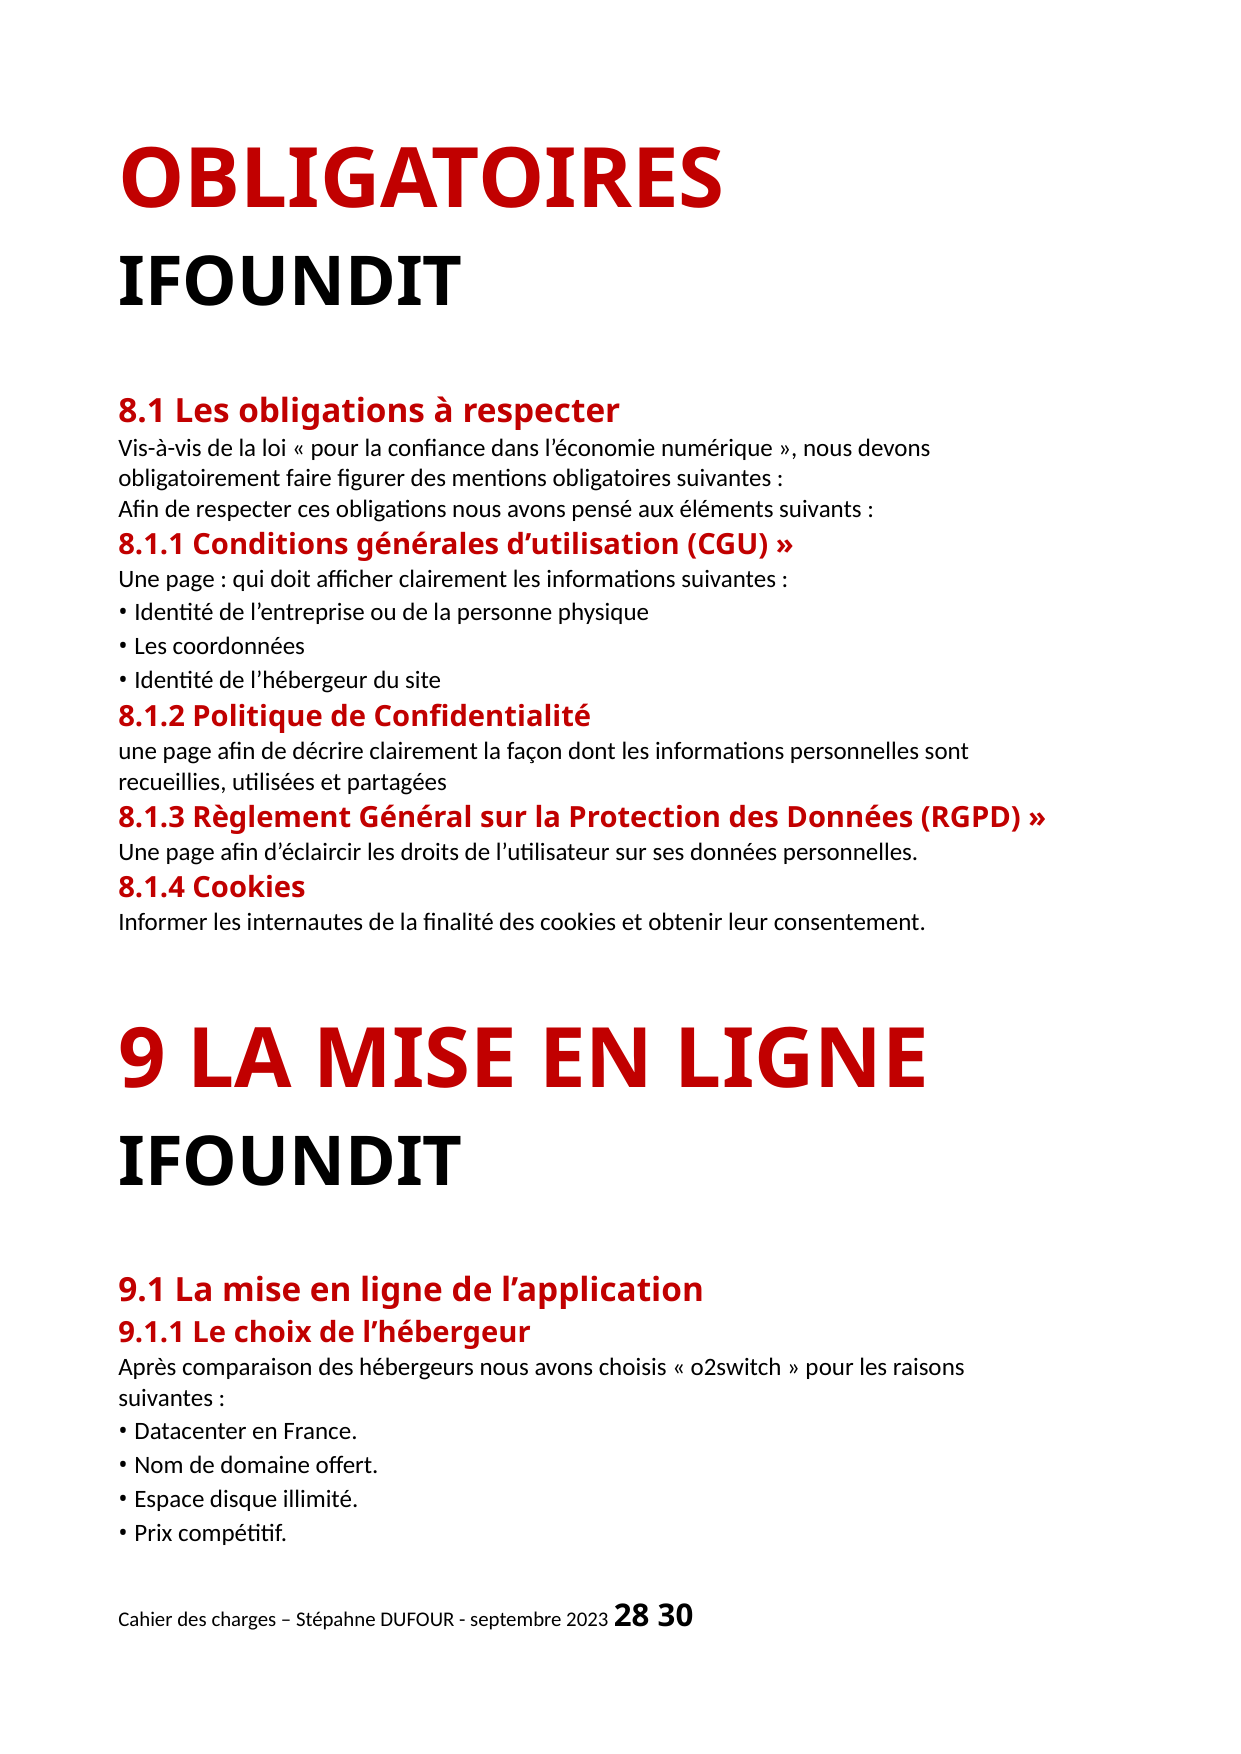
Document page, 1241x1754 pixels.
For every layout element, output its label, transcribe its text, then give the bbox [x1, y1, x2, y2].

text 8.1.1 Conditions générales d’utilisation (CGU) » [118, 523, 1122, 563]
text Après comparaison des hébergeurs nous avons choisis « o2switch » pour les raisons [118, 1351, 1122, 1382]
text 83 [118, 1205, 1122, 1241]
text OBLIGATOIRES [118, 118, 1122, 232]
text 8.1 Les obligations à respecter [118, 386, 1122, 432]
text 9.1.1 Le choix de l’hébergeur [118, 1312, 1122, 1351]
text IFOUNDIT [118, 232, 1122, 325]
text une page afin de décrire clairement la façon dont les informations personnelles sont [118, 735, 1122, 766]
text • Identité de l’entreprise ou de la personne physique [118, 593, 1122, 628]
text IFOUNDIT [118, 1111, 1122, 1205]
text 9.1 La mise en ligne de l’application [118, 1266, 1122, 1312]
text 9 LA MISE EN LIGNE [118, 998, 1122, 1111]
text Informer les internautes de la finalité des cookies et obtenir leur consentement. [118, 906, 1122, 937]
text 82 [118, 937, 1122, 972]
text suivantes : [118, 1382, 1122, 1412]
text Vis-à-vis de la loi « pour la confiance dans l’économie numérique », nous devons [118, 432, 1122, 462]
text 8.1.4 Cookies [118, 867, 1122, 906]
text • Nom de domaine offert. [118, 1446, 1122, 1480]
text Une page afin d’éclaircir les droits de l’utilisateur sur ses données personnelles. [118, 836, 1122, 867]
text 81 [118, 325, 1122, 361]
text obligatoirement faire figurer des mentions obligatoires suivantes : [118, 462, 1122, 493]
text • Datacenter en France. [118, 1412, 1122, 1446]
text • Identité de l’hébergeur du site [118, 662, 1122, 696]
text • Espace disque illimité. [118, 1480, 1122, 1514]
text Une page : qui doit afficher clairement les informations suivantes : [118, 563, 1122, 593]
text 8.1.3 Règlement Général sur la Protection des Données (RGPD) » [118, 796, 1122, 836]
text recueillies, utilisées et partagées [118, 766, 1122, 796]
text • Prix compétitif. [118, 1514, 1122, 1548]
text 8.1.2 Politique de Confidentialité [118, 696, 1122, 735]
text Afin de respecter ces obligations nous avons pensé aux éléments suivants : [118, 493, 1122, 523]
text • Les coordonnées [118, 628, 1122, 662]
